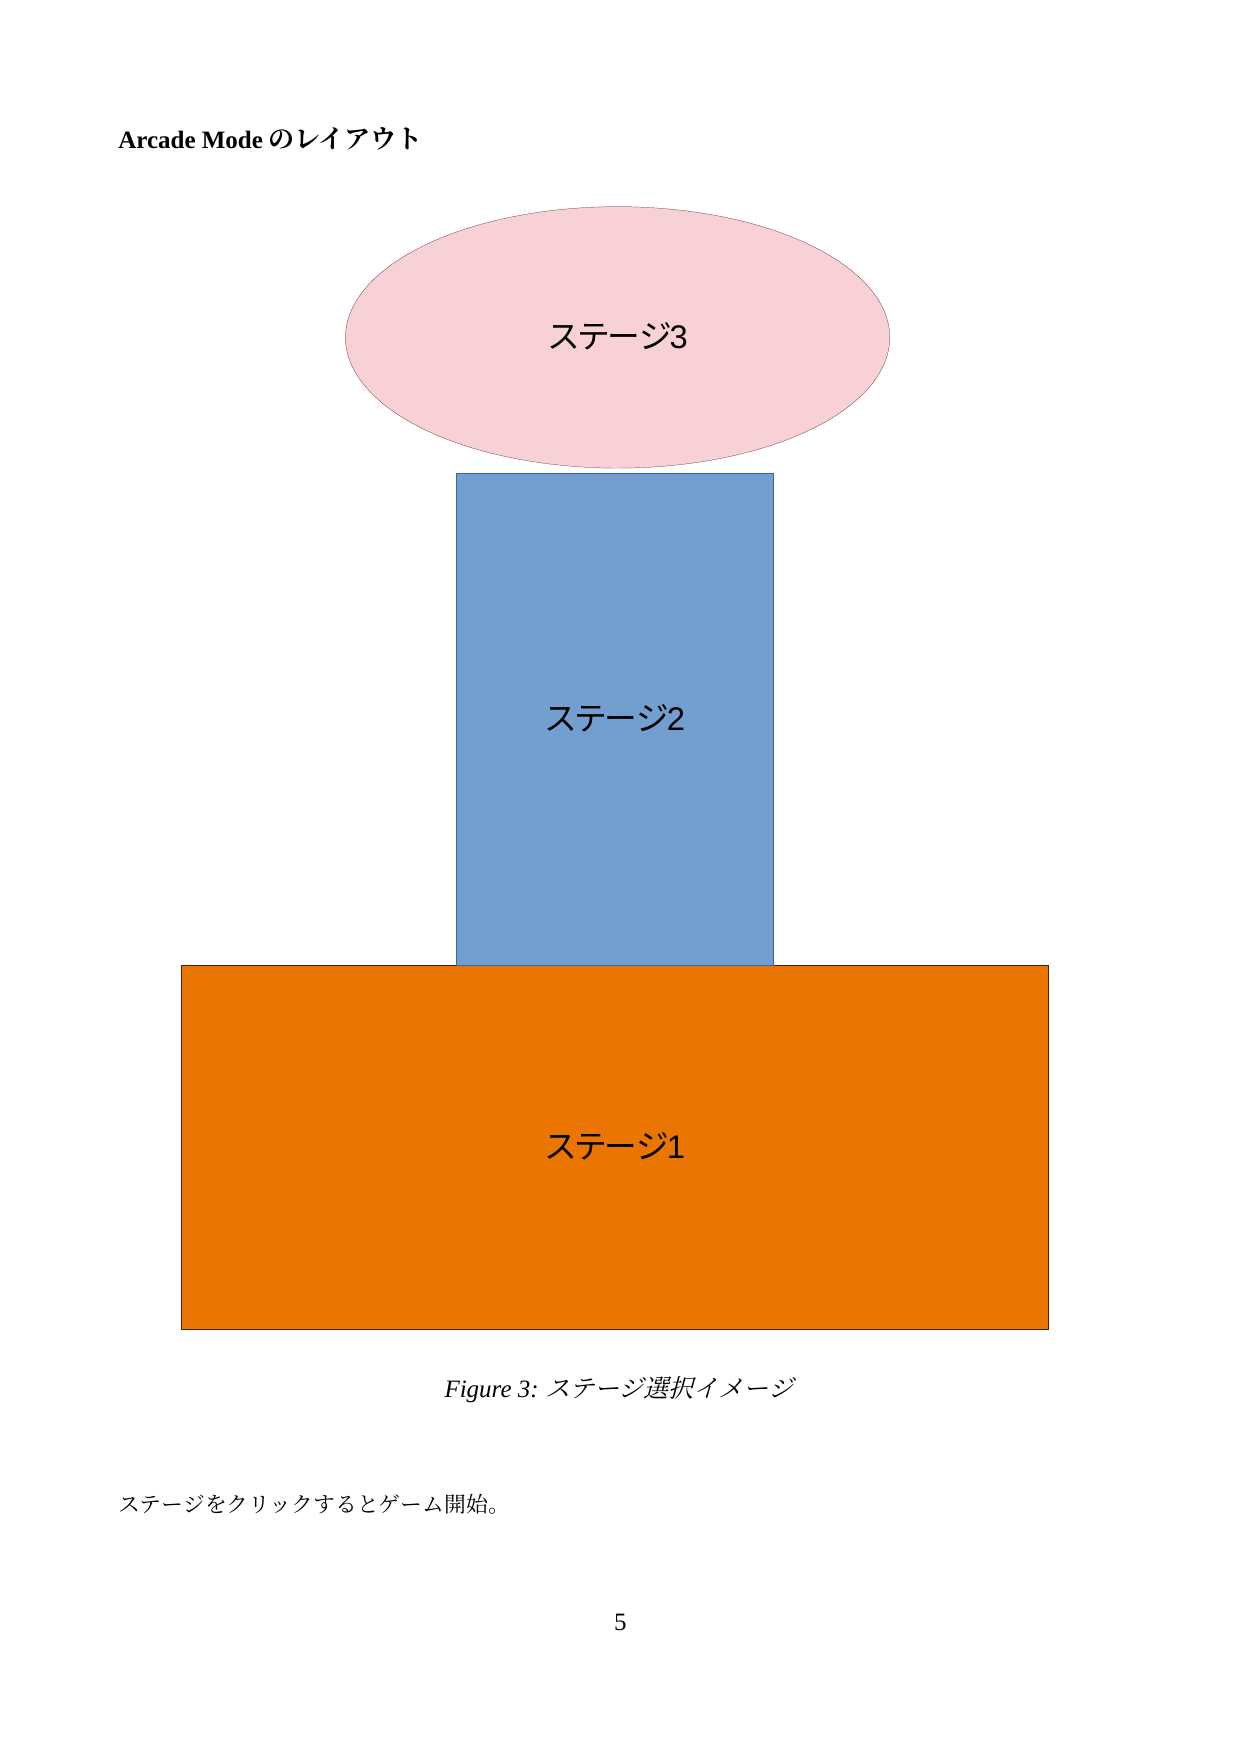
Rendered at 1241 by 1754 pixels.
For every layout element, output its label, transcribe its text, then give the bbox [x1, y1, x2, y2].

text Figure 3: ステージ選択イメージ [118, 184, 1122, 1404]
text Arcade Modeのレイアウト [118, 118, 1122, 156]
text ステージをクリックするとゲーム開始。 [118, 1487, 1122, 1518]
